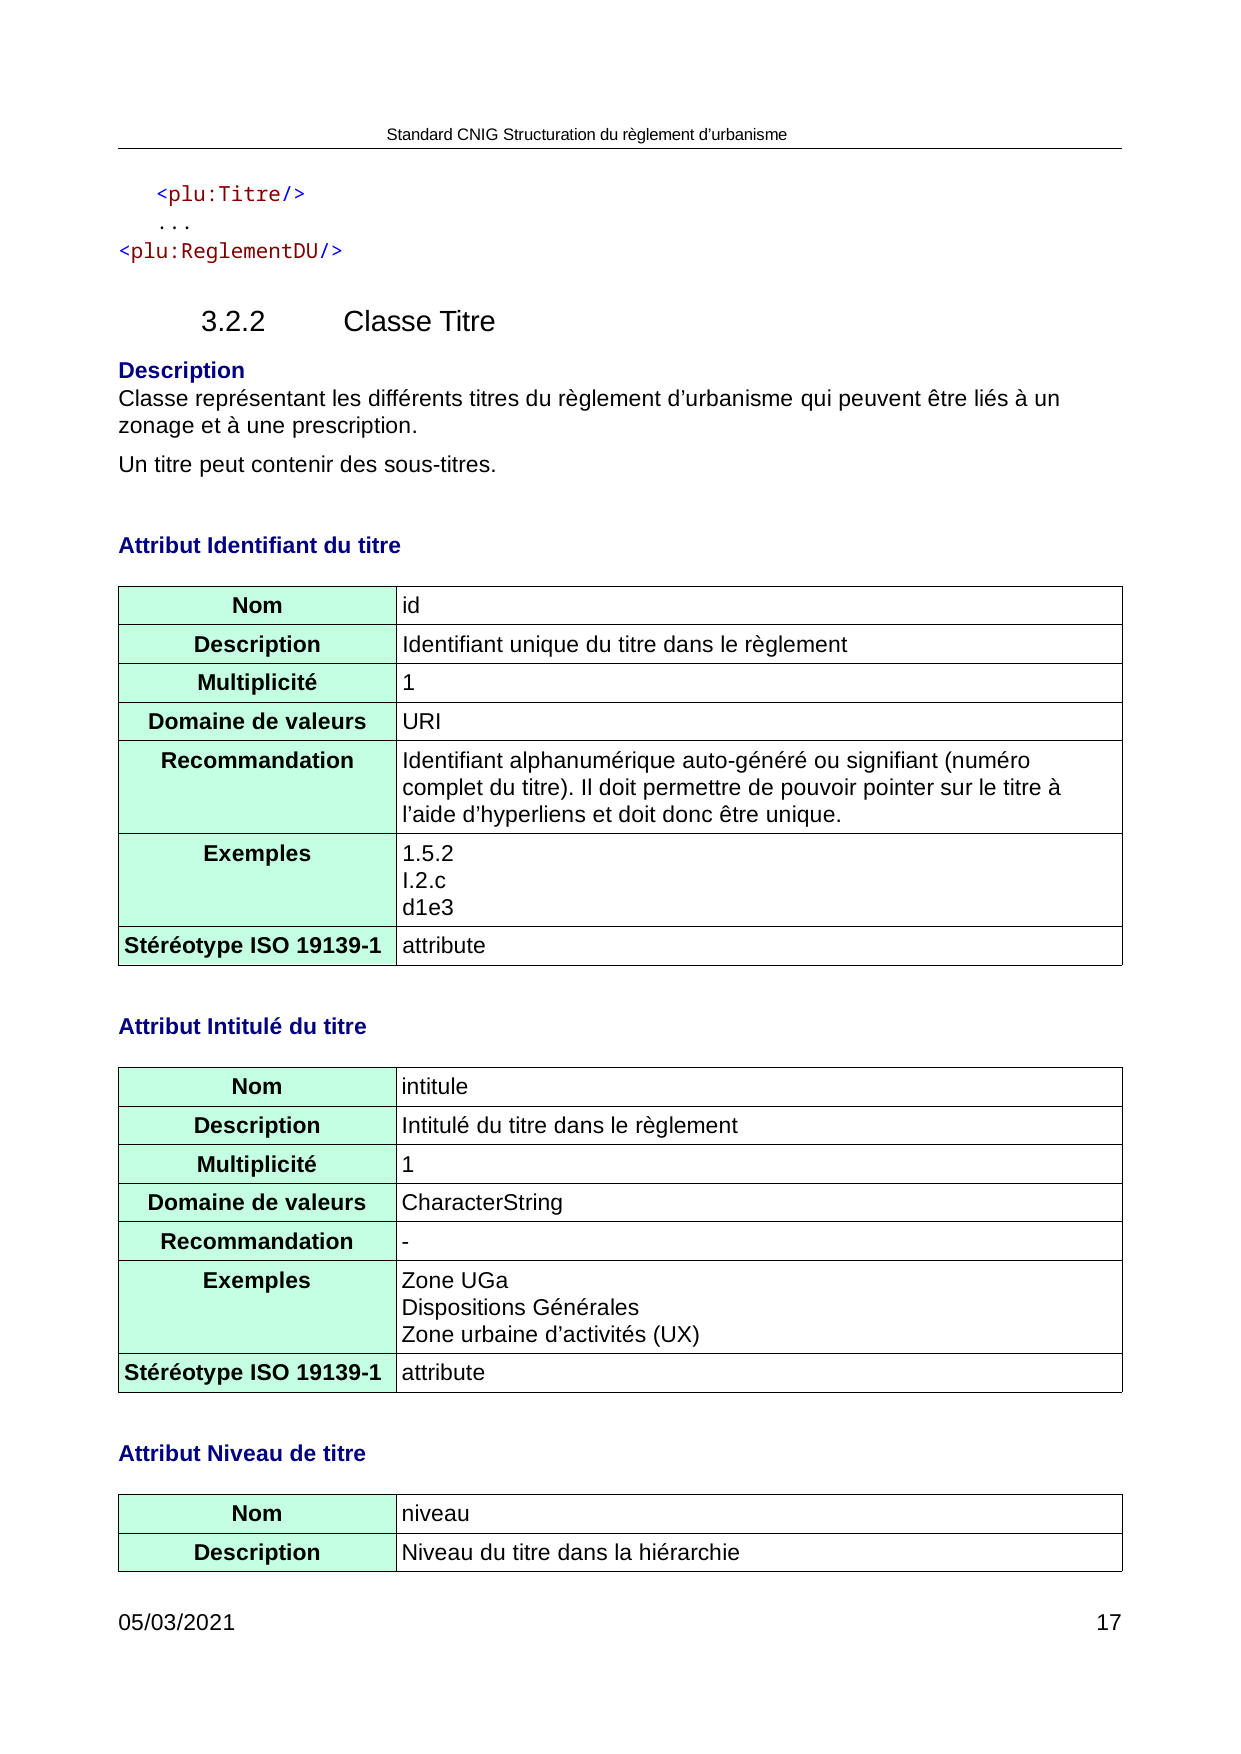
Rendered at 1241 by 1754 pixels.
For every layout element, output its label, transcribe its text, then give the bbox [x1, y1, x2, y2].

table_cell Description [119, 1107, 396, 1144]
table_cell attribute [397, 927, 1122, 964]
table_cell 1 [397, 1145, 1122, 1183]
table_cell Multiplicité [119, 1145, 396, 1183]
text <plu:ReglementDU/> [118, 236, 1122, 264]
table_cell Exemples [119, 834, 396, 926]
table_cell Identifiant alphanumérique auto-généré ou signifiant (numéro complet du titre). Il doit permettre de pouvoir pointer sur le titre à l’aide d’hyperliens et doit donc être unique. [397, 741, 1122, 833]
text Classe représentant les différents titres du règlement d’urbanisme qui peuvent être liés à un zonage et à une prescription. [118, 384, 1122, 438]
subtitle Attribut Identifiant du titre [118, 531, 1122, 558]
table_cell URI [397, 703, 1122, 740]
table_cell Stéréotype ISO 19139-1 [119, 927, 396, 964]
table_cell attribute [397, 1354, 1122, 1392]
table_cell 1.5.2 I.2.c d1e3 [397, 834, 1122, 926]
text ... [118, 207, 1122, 236]
table_header niveau [397, 1495, 1122, 1533]
table_cell Domaine de valeurs [119, 1184, 396, 1221]
table_header intitule [397, 1068, 1122, 1106]
table_header id [397, 587, 1122, 624]
table_cell Identifiant unique du titre dans le règlement [397, 625, 1122, 663]
list Classe Titre [193, 304, 1122, 337]
table_header Nom [119, 587, 396, 624]
table_cell Exemples [119, 1261, 396, 1353]
table_header Nom [119, 1068, 396, 1106]
text <plu:Titre/> [118, 178, 1122, 207]
table_cell Domaine de valeurs [119, 703, 396, 740]
table_cell Stéréotype ISO 19139-1 [119, 1354, 396, 1392]
table_cell Description [119, 1534, 396, 1571]
table_cell Recommandation [119, 741, 396, 833]
table_cell Description [119, 625, 396, 663]
table_cell Multiplicité [119, 664, 396, 702]
table_cell Recommandation [119, 1222, 396, 1260]
table_cell CharacterString [397, 1184, 1122, 1221]
subtitle Attribut Niveau de titre [118, 1440, 1122, 1467]
table_cell - [397, 1222, 1122, 1260]
table_cell 1 [397, 664, 1122, 702]
table_cell Niveau du titre dans la hiérarchie [397, 1534, 1122, 1571]
table_header Nom [119, 1495, 396, 1533]
subtitle Attribut Intitulé du titre [118, 1013, 1122, 1040]
table_cell Zone UGa Dispositions Générales Zone urbaine d’activités (UX) [397, 1261, 1122, 1353]
subtitle Description [118, 357, 1122, 384]
table_cell Intitulé du titre dans le règlement [397, 1107, 1122, 1144]
text Un titre peut contenir des sous-titres. [118, 451, 1122, 478]
